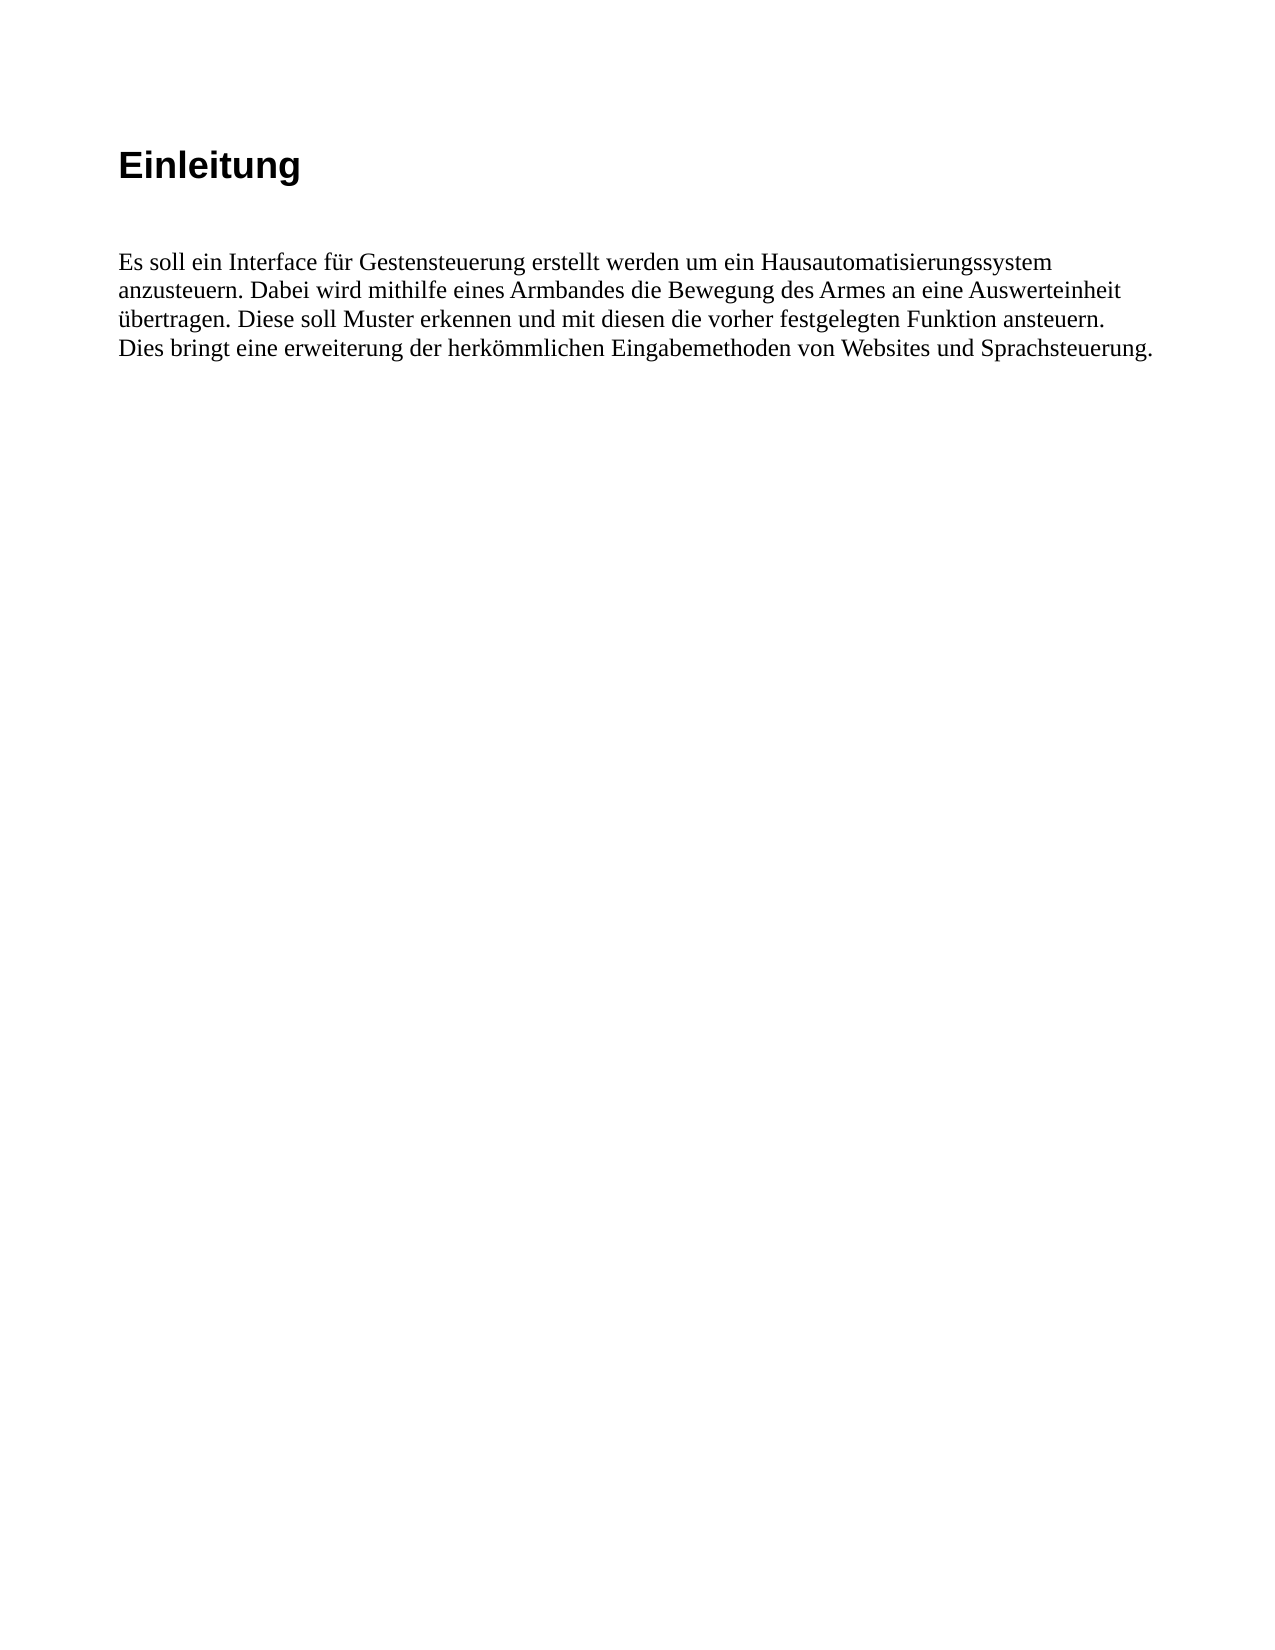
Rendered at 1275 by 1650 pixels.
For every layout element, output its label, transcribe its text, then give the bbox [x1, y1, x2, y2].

text Dies bringt eine erweiterung der herkömmlichen Eingabemethoden von Websites und Sprachsteuerung. [118, 333, 1157, 362]
subtitle Einleitung [118, 143, 1157, 187]
text Es soll ein Interface für Gestensteuerung erstellt werden um ein Hausautomatisierungssystem anzusteuern. Dabei wird mithilfe eines Armbandes die Bewegung des Armes an eine Auswerteinheit übertragen. Diese soll Muster erkennen und mit diesen die vorher festgelegten Funktion ansteuern. [118, 247, 1157, 333]
